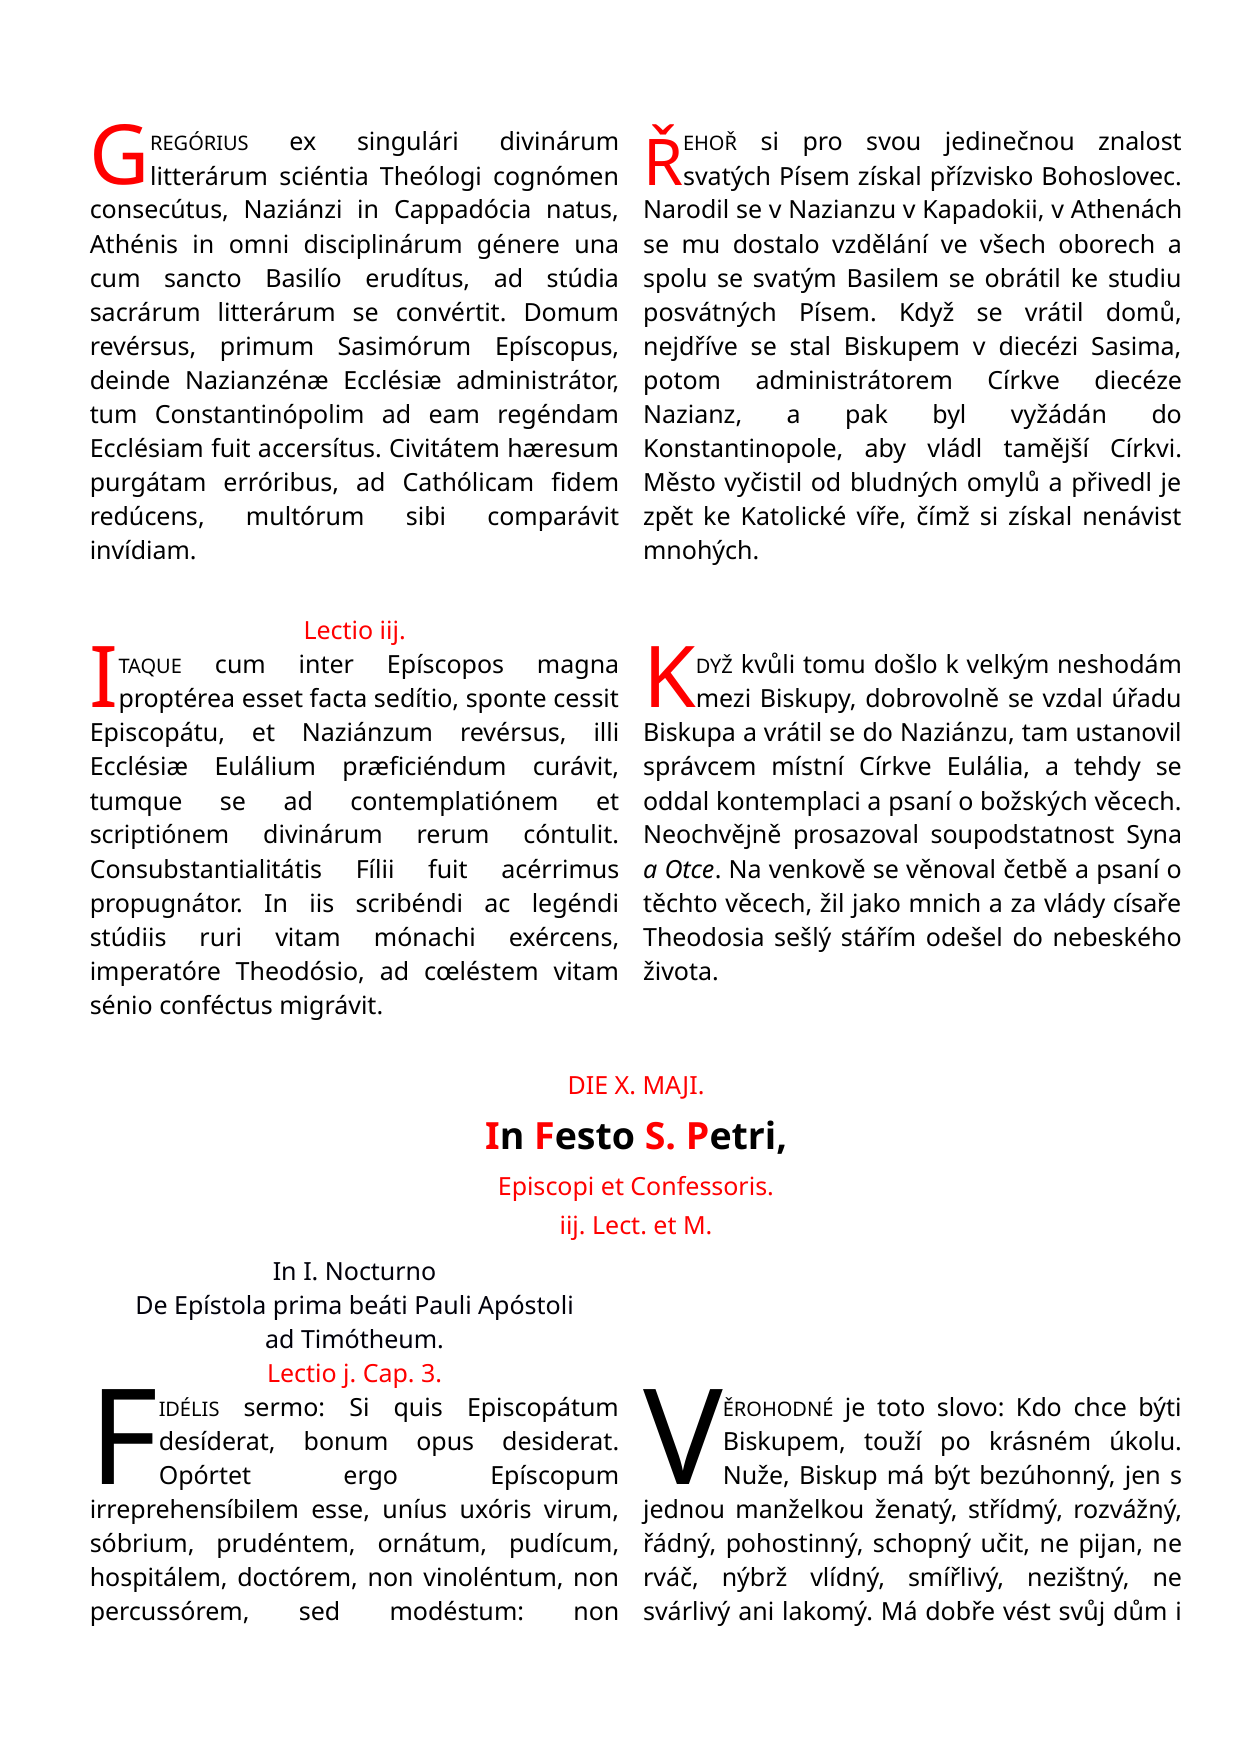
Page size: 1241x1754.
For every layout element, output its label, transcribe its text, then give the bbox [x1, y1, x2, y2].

table_cell Když kvůli tomu došlo k velkým neshodám mezi Biskupy, dobrovolně se vzdal úřadu Biskupa a vrátil se do Naziánzu, tam ustanovil správcem místní Církve Eulália, a tehdy se oddal kontemplaci a psaní o božských věcech. Neochvějně prosazoval soupodstatnost Syna a Otce. Na venkově se věnoval četbě a psaní o těchto věcech, žil jako mnich a za vlády císaře Theodosia sešlý stářím odešel do nebeského života. [631, 607, 1194, 1062]
table_cell In I. Nocturno De Epístola prima beáti Pauli Apóstoli ad Timótheum. Lectio j. Cap. 3. Fidélis sermo: Si quis Episcopátum desíderat, bonum opus desiderat. Opórtet ergo Epíscopum irreprehensíbilem esse, uníus uxóris virum, sóbrium, prudéntem, ornátum, pudícum, hospitálem, doctórem, non vinoléntum, non percussórem, sed modéstum: non litigiósum, non cúpidum, sed suæ dómui bene præpósitum: fílios habéntem súbditos cum omni castitáte. [78, 1248, 631, 1634]
table_cell Věrohodné je toto slovo: Kdo chce býti Biskupem, touží po krásném úkolu. Nuže, Biskup má být bezúhonný, jen s jednou manželkou ženatý, střídmý, rozvážný, řádný, pohostinný, schopný učit, ne pijan, ne rváč, nýbrž vlídný, smířlivý, nezištný, ne svárlivý ani lakomý. Má dobře vést svůj dům i [631, 1248, 1194, 1634]
table_cell Lectio iij. Itaque cum inter Epíscopos magna proptérea esset facta sedítio, sponte cessit Episcopátu, et Naziánzum revérsus, illi Ecclésiæ Eulálium præficiéndum curávit, tumque se ad contemplatiónem et scriptiónem divinárum rerum cóntulit. Consubstantialitátis Fílii fuit acérrimus propugnátor. In iis scribéndi ac legéndi stúdiis ruri vitam mónachi exércens, imperatóre Theodósio, ad cœléstem vitam sénio conféctus migrávit. [78, 607, 631, 1062]
table_cell Gregórius ex singulári divinárum litterárum sciéntia Theólogi cognómen consecútus, Naziánzi in Cappadócia natus, Athénis in omni disciplinárum génere una cum sancto Basilío erudítus, ad stúdia sacrárum litterárum se convértit. Domum revérsus, primum Sasimórum Epíscopus, deinde Nazianzénæ Ecclésiæ administrátor, tum Constantinópolim ad eam regéndam Ecclésiam fuit accersítus. Civitátem hæresum purgátam erróribus, ad Cathólicam fidem redúcens, multórum sibi comparávit invídiam. [78, 118, 631, 607]
table_cell DIE X. MAJI. In Festo S. Petri, Episcopi et Confessoris. iij. Lect. et M. [78, 1062, 1194, 1247]
table_cell Řehoř si pro svou jedinečnou znalost svatých Písem získal přízvisko Bohoslovec. Narodil se v Nazianzu v Kapadokii, v Athenách se mu dostalo vzdělání ve všech oborech a spolu se svatým Basilem se obrátil ke studiu posvátných Písem. Když se vrátil domů, nejdříve se stal Biskupem v diecézi Sasima, potom administrátorem Církve diecéze Nazianz, a pak byl vyžádán do Konstantinopole, aby vládl tamější Církvi. Město vyčistil od bludných omylů a přivedl je zpět ke Katolické víře, čímž si získal nenávist mnohých. [631, 118, 1194, 607]
